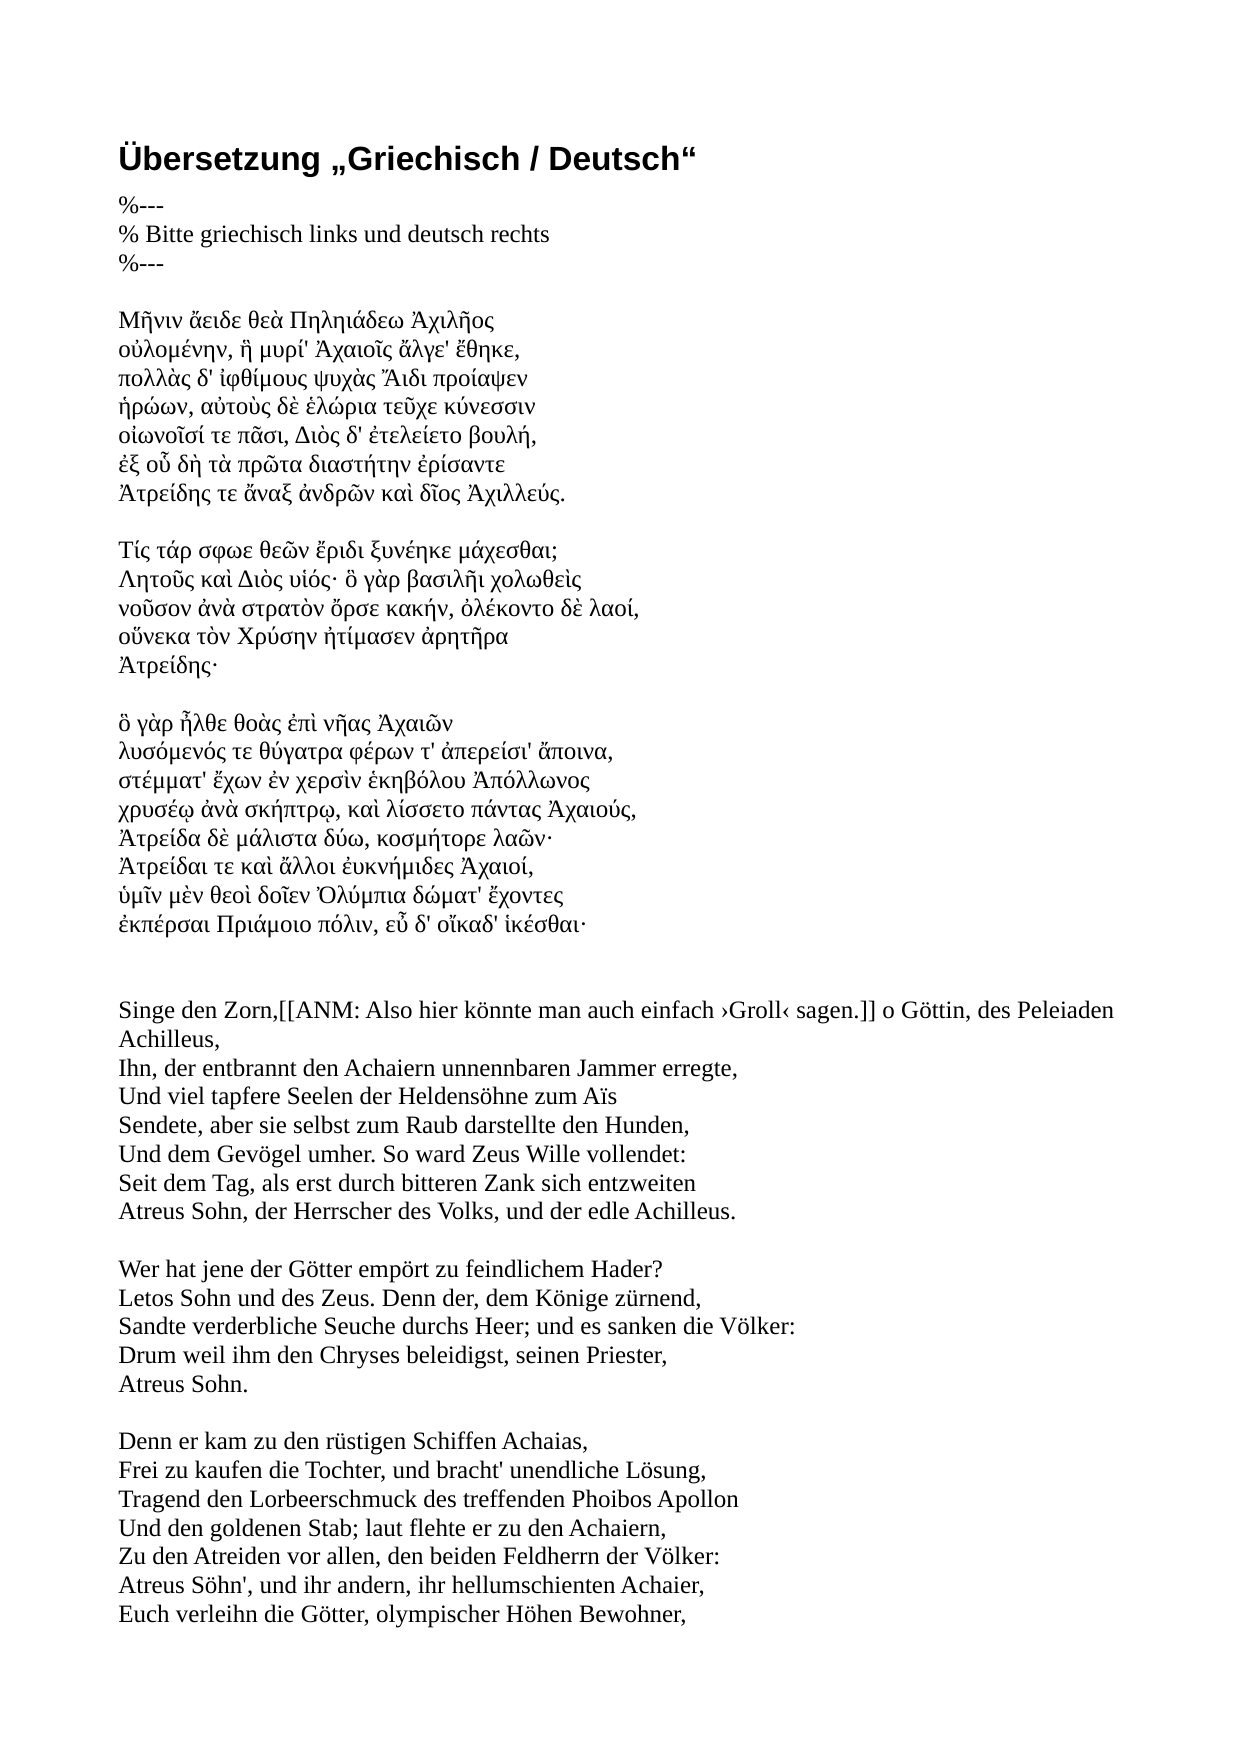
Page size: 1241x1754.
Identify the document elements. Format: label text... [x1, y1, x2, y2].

text Atreus Sohn. [118, 1369, 1122, 1398]
text Τίς τάρ σφωε θεῶν ἔριδι ξυνέηκε μάχεσθαι; [118, 535, 1122, 564]
text ἡρώων, αὐτοὺς δὲ ἑλώρια τεῦχε κύνεσσιν [118, 391, 1122, 420]
text Ἀτρείδης τε ἄναξ ἀνδρῶν καὶ δῖος Ἀχιλλεύς. [118, 478, 1122, 506]
text ὃ γὰρ ἦλθε θοὰς ἐπὶ νῆας Ἀχαιῶν [118, 708, 1122, 736]
text Atreus Söhn', und ihr andern, ihr hellumschienten Achaier, [118, 1570, 1122, 1599]
text Ἀτρείδα δὲ μάλιστα δύω, κοσμήτορε λαῶν· [118, 823, 1122, 851]
text νοῦσον ἀνὰ στρατὸν ὄρσε κακήν, ὀλέκοντο δὲ λαοί, [118, 593, 1122, 621]
text χρυσέῳ ἀνὰ σκήπτρῳ, καὶ λίσσετο πάντας Ἀχαιούς, [118, 794, 1122, 823]
text Zu den Atreiden vor allen, den beiden Feldherrn der Völker: [118, 1541, 1122, 1570]
text %--- [118, 190, 1122, 219]
text ἐκπέρσαι Πριάμοιο πόλιν, εὖ δ' οἴκαδ' ἱκέσθαι· [118, 909, 1122, 938]
text Sendete, aber sie selbst zum Raub darstellte den Hunden, [118, 1110, 1122, 1139]
text % Bitte griechisch links und deutsch rechts [118, 219, 1122, 248]
text Seit dem Tag, als erst durch bitteren Zank sich entzweiten [118, 1168, 1122, 1196]
text Euch verleihn die Götter, olympischer Höhen Bewohner, [118, 1599, 1122, 1628]
text Singe den Zorn,[[ANM: Also hier könnte man auch einfach ›Groll‹ sagen.]] o Göttin, des Peleiaden Achilleus, [118, 995, 1122, 1053]
text Denn er kam zu den rüstigen Schiffen Achaias, [118, 1426, 1122, 1455]
text στέμματ' ἔχων ἐν χερσὶν ἑκηβόλου Ἀπόλλωνος [118, 765, 1122, 794]
text οἰωνοῖσί τε πᾶσι, Διὸς δ' ἐτελείετο βουλή, [118, 420, 1122, 449]
text πολλὰς δ' ἰφθίμους ψυχὰς Ἄιδι προίαψεν [118, 363, 1122, 391]
text λυσόμενός τε θύγατρα φέρων τ' ἀπερείσι' ἄποινα, [118, 736, 1122, 765]
text Letos Sohn und des Zeus. Denn der, dem Könige zürnend, [118, 1283, 1122, 1311]
text Ihn, der entbrannt den Achaiern unnennbaren Jammer erregte, [118, 1053, 1122, 1081]
text Sandte verderbliche Seuche durchs Heer; und es sanken die Völker: [118, 1311, 1122, 1340]
text Und den goldenen Stab; laut flehte er zu den Achaiern, [118, 1513, 1122, 1541]
text Frei zu kaufen die Tochter, und bracht' unendliche Lösung, [118, 1455, 1122, 1484]
text Wer hat jene der Götter empört zu feindlichem Hader? [118, 1254, 1122, 1283]
text οὕνεκα τὸν Xρύσην ἠτίμασεν ἀρητῆρα [118, 621, 1122, 650]
text Ἀτρείδης· [118, 650, 1122, 679]
text οὐλομένην, ἣ μυρί' Ἀχαιοῖς ἄλγε' ἔθηκε, [118, 334, 1122, 363]
text Atreus Sohn, der Herrscher des Volks, und der edle Achilleus. [118, 1196, 1122, 1225]
text Μῆνιν ἄειδε θεὰ Πηληιάδεω Ἀχιλῆος [118, 305, 1122, 334]
text %--- [118, 248, 1122, 276]
subtitle Übersetzung „Griechisch / Deutsch“ [118, 139, 1122, 178]
text Drum weil ihm den Chryses beleidigst, seinen Priester, [118, 1340, 1122, 1369]
text Tragend den Lorbeerschmuck des treffenden Phoibos Apollon [118, 1484, 1122, 1513]
text Ἀτρείδαι τε καὶ ἄλλοι ἐυκνήμιδες Ἀχαιοί, [118, 851, 1122, 880]
text ὑμῖν μὲν θεοὶ δοῖεν Ὀλύμπια δώματ' ἔχοντες [118, 880, 1122, 909]
text ἐξ οὗ δὴ τὰ πρῶτα διαστήτην ἐρίσαντε [118, 449, 1122, 478]
text Λητοῦς καὶ Διὸς υἱός· ὃ γὰρ βασιλῆι χολωθεὶς [118, 564, 1122, 593]
text Und dem Gevögel umher. So ward Zeus Wille vollendet: [118, 1139, 1122, 1168]
text Und viel tapfere Seelen der Heldensöhne zum Aïs [118, 1081, 1122, 1110]
